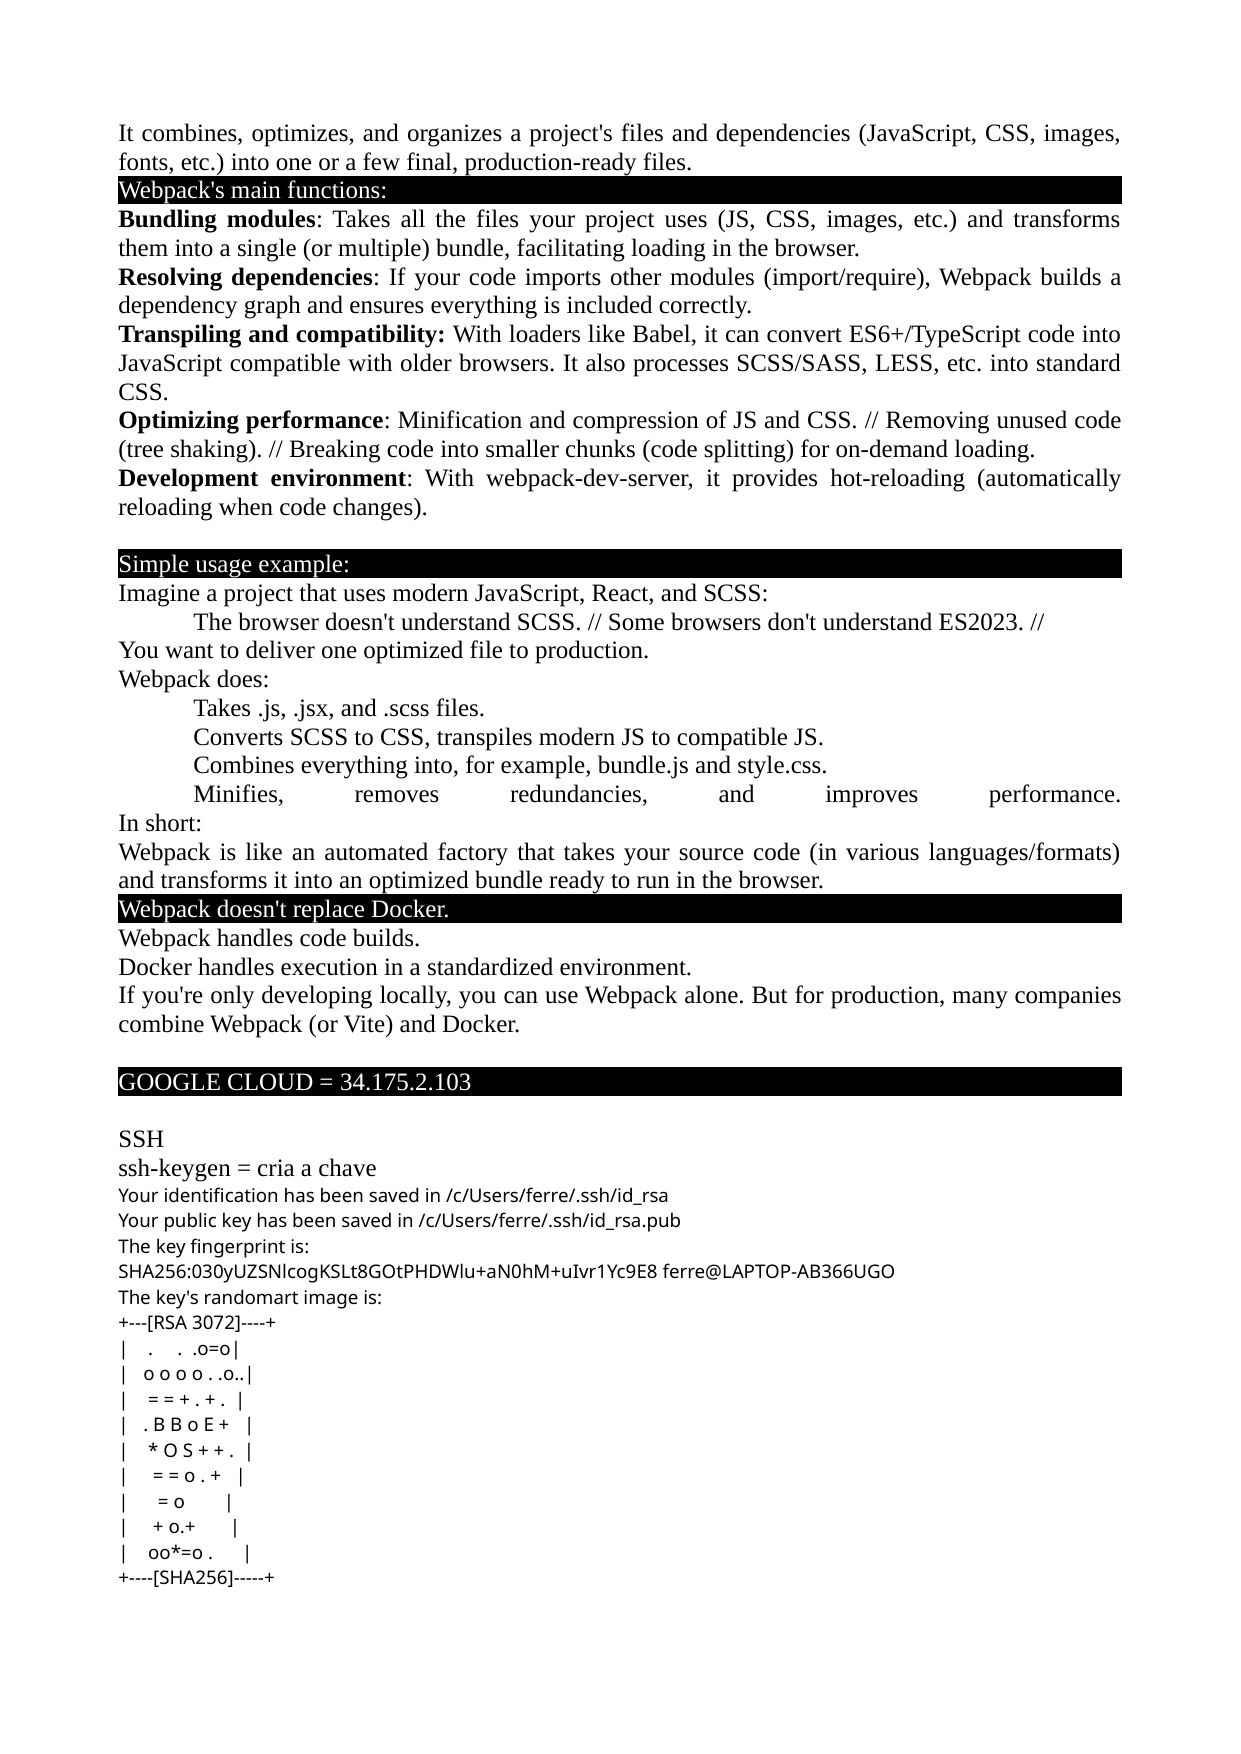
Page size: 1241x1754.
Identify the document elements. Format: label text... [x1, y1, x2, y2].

text The key fingerprint is: [118, 1233, 1122, 1258]
text Your identification has been saved in /c/Users/ferre/.ssh/id_rsa [118, 1182, 1122, 1207]
text Webpack doesn't replace Docker. [118, 894, 1122, 923]
text Minifies, removes redundancies, and improves performance. In short: [118, 779, 1122, 837]
text You want to deliver one optimized file to production. [118, 636, 1122, 664]
text Converts SCSS to CSS, transpiles modern JS to compatible JS. [118, 722, 1122, 751]
text Your public key has been saved in /c/Users/ferre/.ssh/id_rsa.pub [118, 1207, 1122, 1233]
text Webpack does: [118, 664, 1122, 693]
text It combines, optimizes, and organizes a project's files and dependencies (JavaScript, CSS, images, fonts, etc.) into one or a few final, production-ready files. [118, 118, 1122, 176]
text Imagine a project that uses modern JavaScript, React, and SCSS: [118, 578, 1122, 607]
text +---[RSA 3072]----+ [118, 1309, 1122, 1335]
text Webpack handles code builds. [118, 923, 1122, 952]
text Combines everything into, for example, bundle.js and style.css. [118, 751, 1122, 779]
text | * O S + + . | [118, 1437, 1122, 1463]
text | + o.+ | [118, 1514, 1122, 1539]
text Transpiling and compatibility: With loaders like Babel, it can convert ES6+/TypeScript code into JavaScript compatible with older browsers. It also processes SCSS/SASS, LESS, etc. into standard CSS. [118, 319, 1122, 406]
text Bundling modules: Takes all the files your project uses (JS, CSS, images, etc.) and transforms them into a single (or multiple) bundle, facilitating loading in the browser. [118, 204, 1122, 262]
text SHA256:030yUZSNlcogKSLt8GOtPHDWlu+aN0hM+uIvr1Yc9E8 ferre@LAPTOP-AB366UGO [118, 1258, 1122, 1284]
text The browser doesn't understand SCSS. // Some browsers don't understand ES2023. // [118, 607, 1122, 636]
text Webpack's main functions: [118, 176, 1122, 204]
text Development environment: With webpack-dev-server, it provides hot-reloading (automatically reloading when code changes). [118, 463, 1122, 521]
text Simple usage example: [118, 549, 1122, 578]
text | = = o . + | [118, 1463, 1122, 1488]
text | = o | [118, 1488, 1122, 1514]
text Takes .js, .jsx, and .scss files. [118, 693, 1122, 722]
text ssh-keygen = cria a chave [118, 1153, 1122, 1182]
text Docker handles execution in a standardized environment. [118, 952, 1122, 981]
text Webpack is like an automated factory that takes your source code (in various languages/formats) and transforms it into an optimized bundle ready to run in the browser. [118, 837, 1122, 894]
text | = = + . + . | [118, 1386, 1122, 1412]
text Google Cloud = 34.175.2.103 [118, 1067, 1122, 1096]
text | o o o o . .o..| [118, 1361, 1122, 1386]
text SSH [118, 1124, 1122, 1153]
text Resolving dependencies: If your code imports other modules (import/require), Webpack builds a dependency graph and ensures everything is included correctly. [118, 262, 1122, 319]
text +----[SHA256]-----+ [118, 1565, 1122, 1590]
text | . B B o E + | [118, 1412, 1122, 1437]
text Optimizing performance: Minification and compression of JS and CSS. // Removing unused code (tree shaking). // Breaking code into smaller chunks (code splitting) for on-demand loading. [118, 406, 1122, 463]
text The key's randomart image is: [118, 1284, 1122, 1309]
text If you're only developing locally, you can use Webpack alone. But for production, many companies combine Webpack (or Vite) and Docker. [118, 981, 1122, 1038]
text | . . .o=o| [118, 1335, 1122, 1361]
text | oo*=o . | [118, 1539, 1122, 1565]
